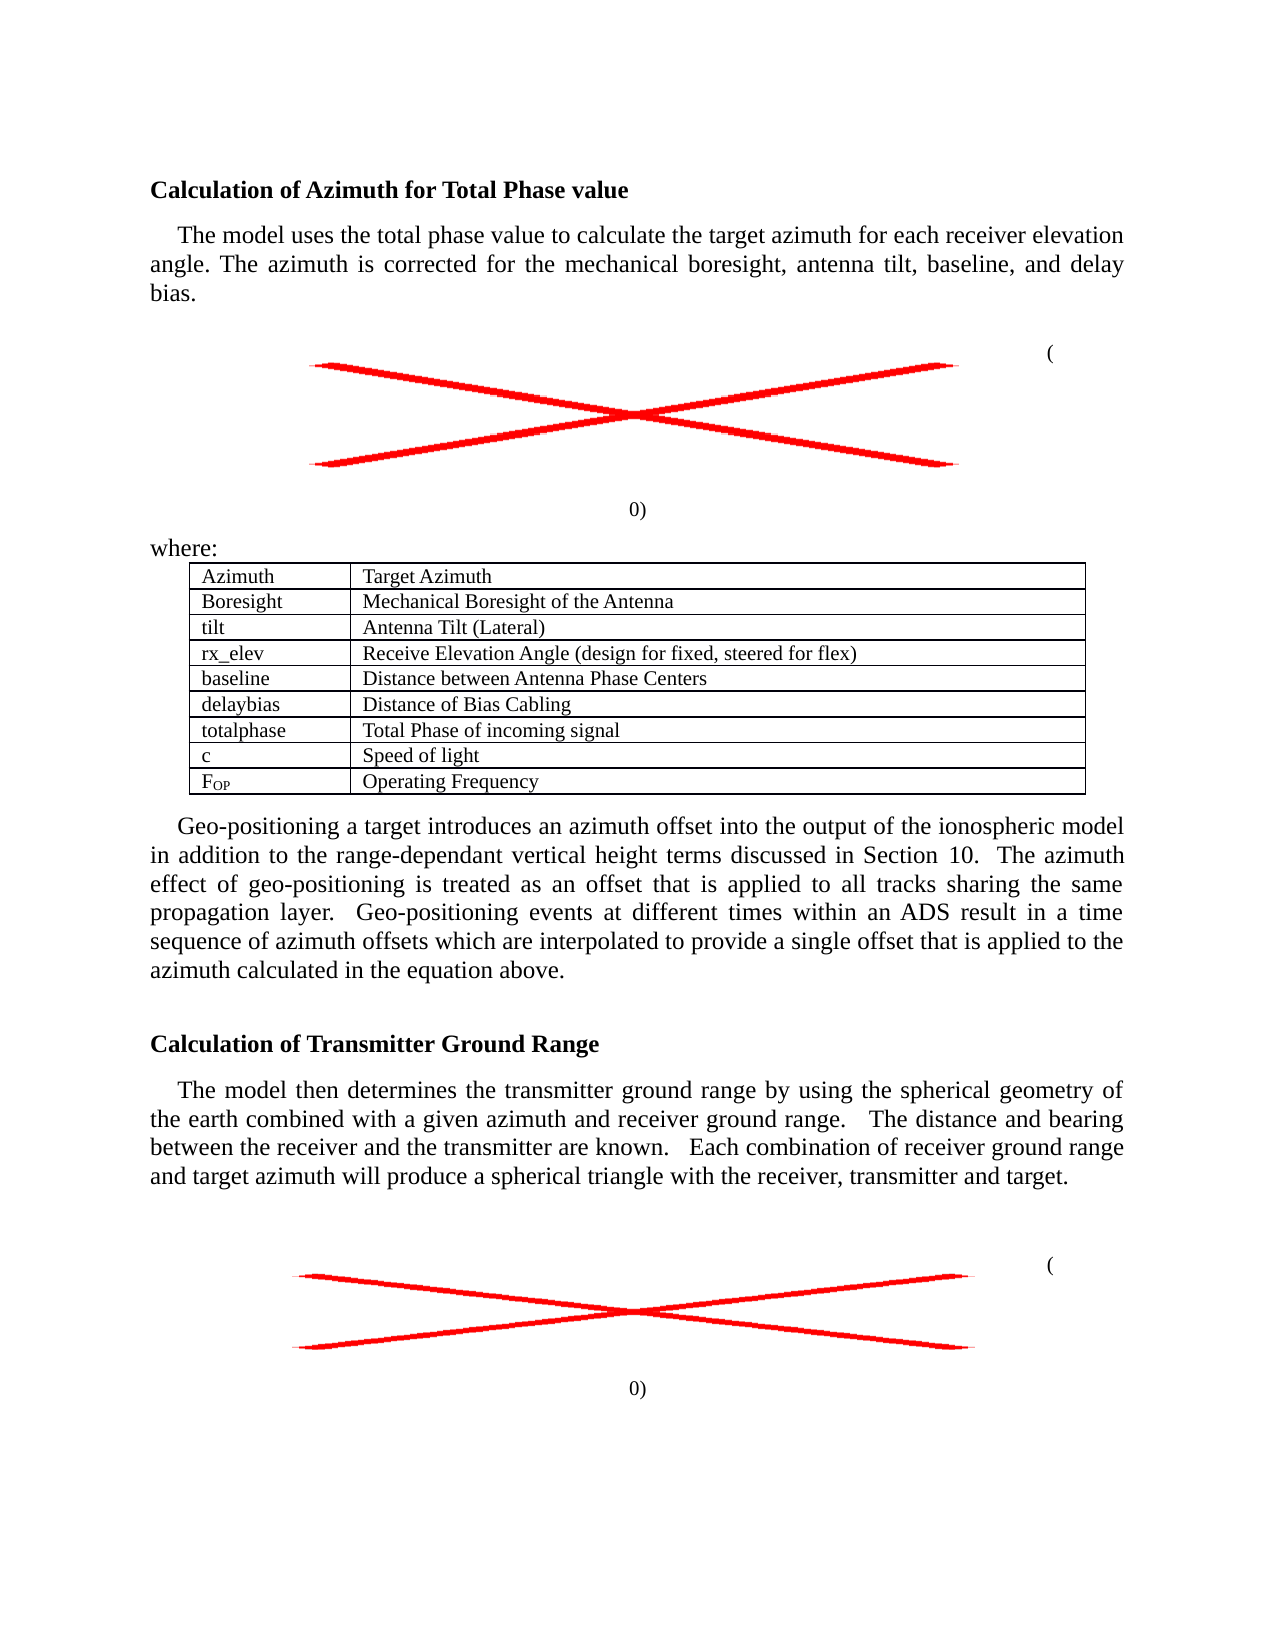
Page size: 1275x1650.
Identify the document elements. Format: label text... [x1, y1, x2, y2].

table_cell c [190, 743, 350, 767]
text 0) [150, 1376, 1125, 1400]
text Geo-positioning a target introduces an azimuth offset into the output of the ionospheric model in addition to the range-dependant vertical height terms discussed in Section F.8. The azimuth effect of geo-positioning is treated as an offset that is applied to all tracks sharing the same propagation layer. Geo-positioning events at different times within an ADS result in a time sequence of azimuth offsets which are interpolated to provide a single offset that is applied to the azimuth calculated in the equation above. [150, 811, 1125, 984]
table_cell tilt [190, 615, 350, 639]
table_cell Distance between Antenna Phase Centers [351, 666, 1085, 690]
table_cell Distance of Bias Cabling [351, 692, 1085, 716]
table_header Azimuth [190, 564, 350, 588]
table_cell totalphase [190, 718, 350, 742]
table_header Target Azimuth [351, 564, 1085, 588]
table_cell Mechanical Boresight of the Antenna [351, 590, 1085, 613]
text ( [150, 340, 1125, 472]
table_cell Speed of light [351, 743, 1085, 767]
table_cell baseline [190, 666, 350, 690]
text 0) [150, 497, 1125, 521]
text ( [150, 1252, 1125, 1351]
table_cell Operating Frequency [351, 769, 1085, 793]
table_cell Total Phase of incoming signal [351, 718, 1085, 742]
text The model uses the total phase value to calculate the target azimuth for each receiver elevation angle. The azimuth is corrected for the mechanical boresight, antenna tilt, baseline, and delay bias. [150, 220, 1125, 307]
text The model then determines the transmitter ground range by using the spherical geometry of the earth combined with a given azimuth and receiver ground range. The distance and bearing between the receiver and the transmitter are known. Each combination of receiver ground range and target azimuth will produce a spherical triangle with the receiver, transmitter and target. [150, 1075, 1125, 1190]
table_cell rx_elev [190, 641, 350, 665]
table_cell delaybias [190, 692, 350, 716]
table_cell Receive Elevation Angle (design for fixed, steered for flex) [351, 641, 1085, 665]
table_cell Antenna Tilt (Lateral) [351, 615, 1085, 639]
subtitle Calculation of Azimuth for Total Phase value [150, 175, 1125, 204]
subtitle Calculation of Transmitter Ground Range [150, 1029, 1125, 1058]
table_cell Boresight [190, 590, 350, 613]
text where: [150, 533, 1125, 562]
table_cell FOP [190, 769, 350, 793]
